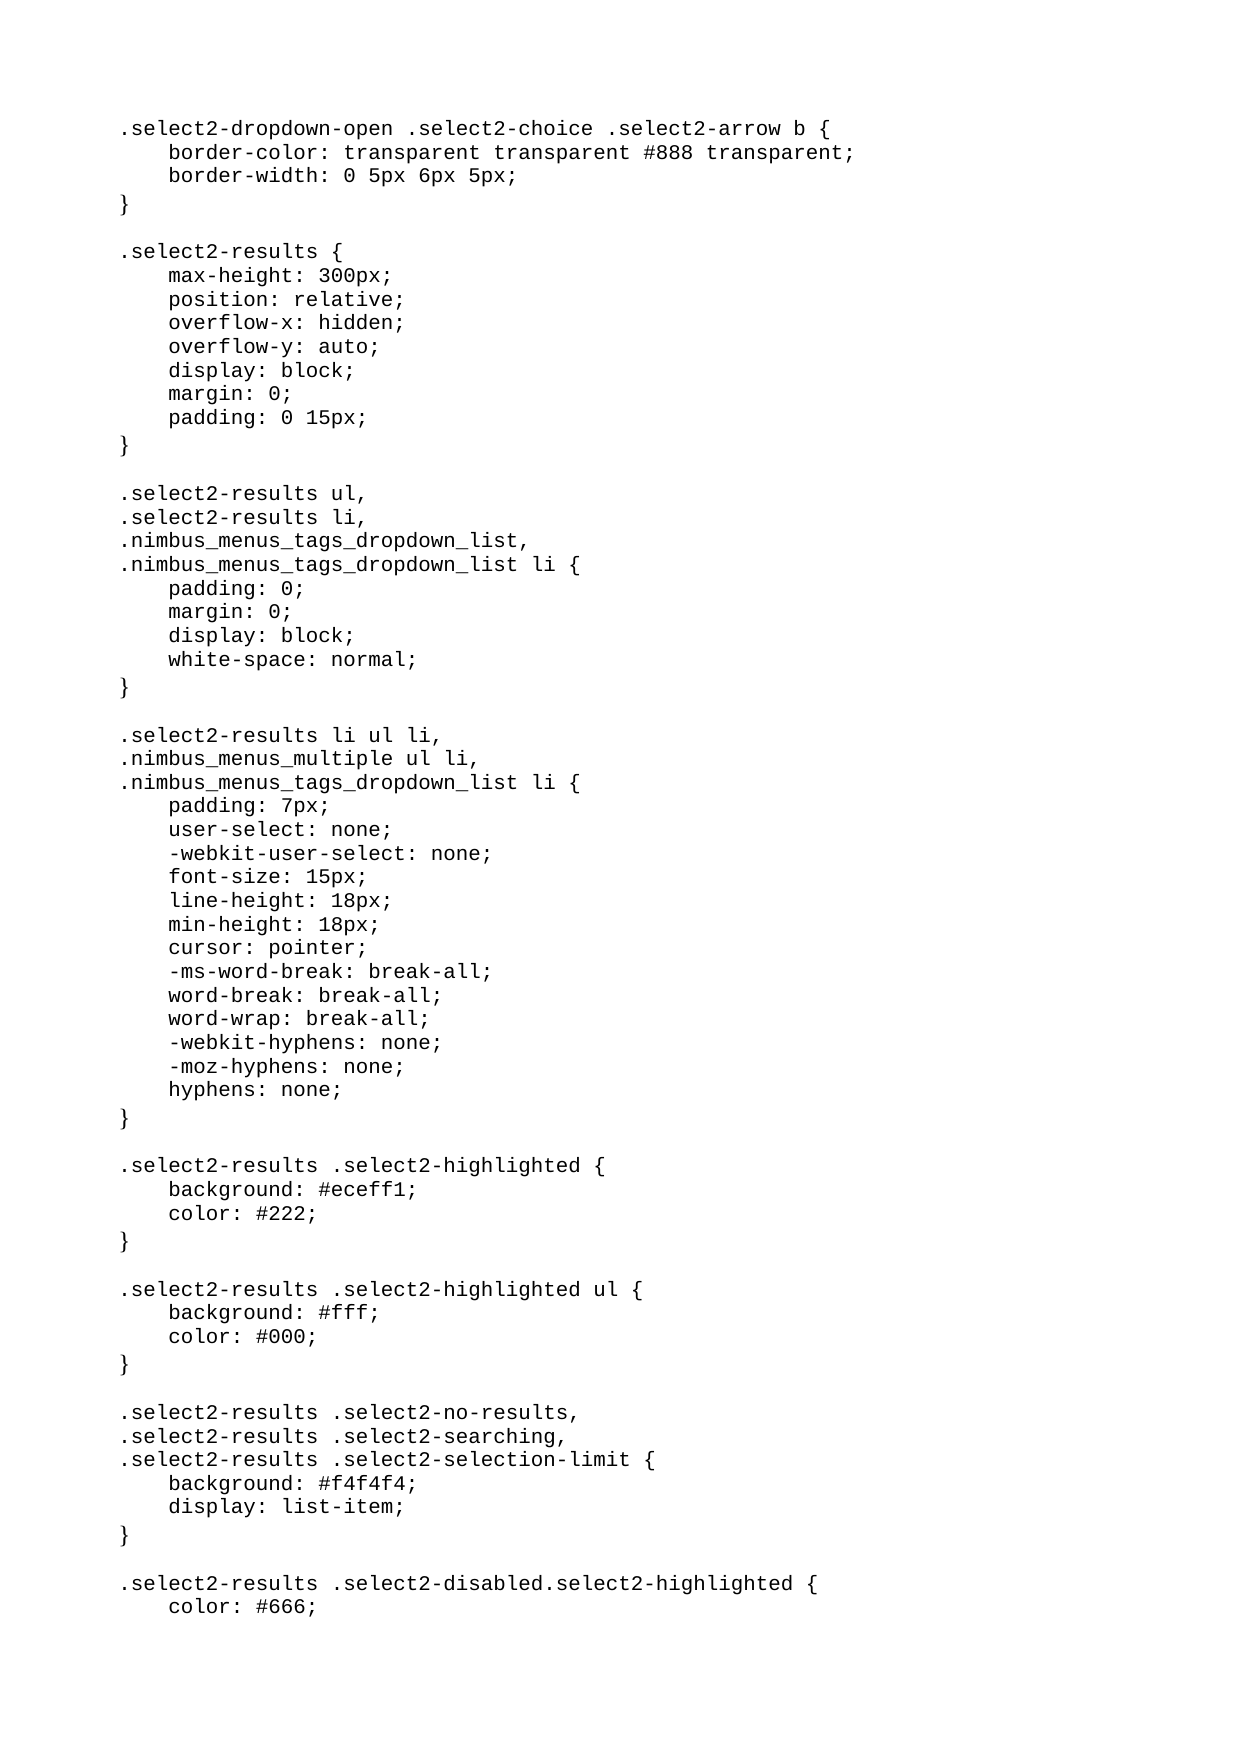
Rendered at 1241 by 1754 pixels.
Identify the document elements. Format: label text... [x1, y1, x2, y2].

text background: #fff; [118, 1302, 1122, 1326]
text word-wrap: break-all; [118, 1008, 1122, 1032]
text .select2-results .select2-highlighted ul { [118, 1279, 1122, 1302]
text position: relative; [118, 289, 1122, 312]
text .select2-results li ul li, [118, 724, 1122, 748]
text .select2-dropdown-open .select2-choice .select2-arrow b { [118, 118, 1122, 142]
text .nimbus_menus_tags_dropdown_list li { [118, 772, 1122, 796]
text cursor: pointer; [118, 937, 1122, 961]
text background: #f4f4f4; [118, 1473, 1122, 1497]
text -ms-word-break: break-all; [118, 961, 1122, 985]
text color: #222; [118, 1203, 1122, 1226]
text } [118, 1103, 1122, 1132]
text } [118, 672, 1122, 701]
text background: #eceff1; [118, 1179, 1122, 1203]
text .select2-results .select2-selection-limit { [118, 1449, 1122, 1473]
text .select2-results li, [118, 507, 1122, 530]
text } [118, 1349, 1122, 1378]
text max-height: 300px; [118, 265, 1122, 289]
text .select2-results { [118, 241, 1122, 265]
text display: block; [118, 360, 1122, 383]
text overflow-x: hidden; [118, 312, 1122, 336]
text -moz-hyphens: none; [118, 1056, 1122, 1079]
text } [118, 1226, 1122, 1255]
text .select2-results ul, [118, 483, 1122, 507]
text .nimbus_menus_multiple ul li, [118, 748, 1122, 772]
text .nimbus_menus_tags_dropdown_list li { [118, 554, 1122, 578]
text } [118, 189, 1122, 218]
text white-space: normal; [118, 648, 1122, 672]
text padding: 7px; [118, 796, 1122, 819]
text .nimbus_menus_tags_dropdown_list, [118, 530, 1122, 554]
text } [118, 1520, 1122, 1549]
text .select2-results .select2-disabled.select2-highlighted { [118, 1573, 1122, 1596]
text overflow-y: auto; [118, 336, 1122, 360]
text min-height: 18px; [118, 914, 1122, 937]
text word-break: break-all; [118, 985, 1122, 1008]
text color: #000; [118, 1326, 1122, 1349]
text .select2-results .select2-searching, [118, 1426, 1122, 1449]
text .select2-results .select2-no-results, [118, 1402, 1122, 1426]
text } [118, 431, 1122, 459]
text padding: 0; [118, 578, 1122, 601]
text border-color: transparent transparent #888 transparent; [118, 142, 1122, 165]
text display: list-item; [118, 1497, 1122, 1520]
text padding: 0 15px; [118, 407, 1122, 431]
text line-height: 18px; [118, 890, 1122, 914]
text -webkit-hyphens: none; [118, 1032, 1122, 1056]
text .select2-results .select2-highlighted { [118, 1155, 1122, 1179]
text border-width: 0 5px 6px 5px; [118, 165, 1122, 189]
text user-select: none; [118, 819, 1122, 843]
text font-size: 15px; [118, 866, 1122, 890]
text -webkit-user-select: none; [118, 843, 1122, 866]
text display: block; [118, 625, 1122, 648]
text margin: 0; [118, 601, 1122, 625]
text color: #666; [118, 1596, 1122, 1620]
text margin: 0; [118, 383, 1122, 407]
text hyphens: none; [118, 1079, 1122, 1103]
